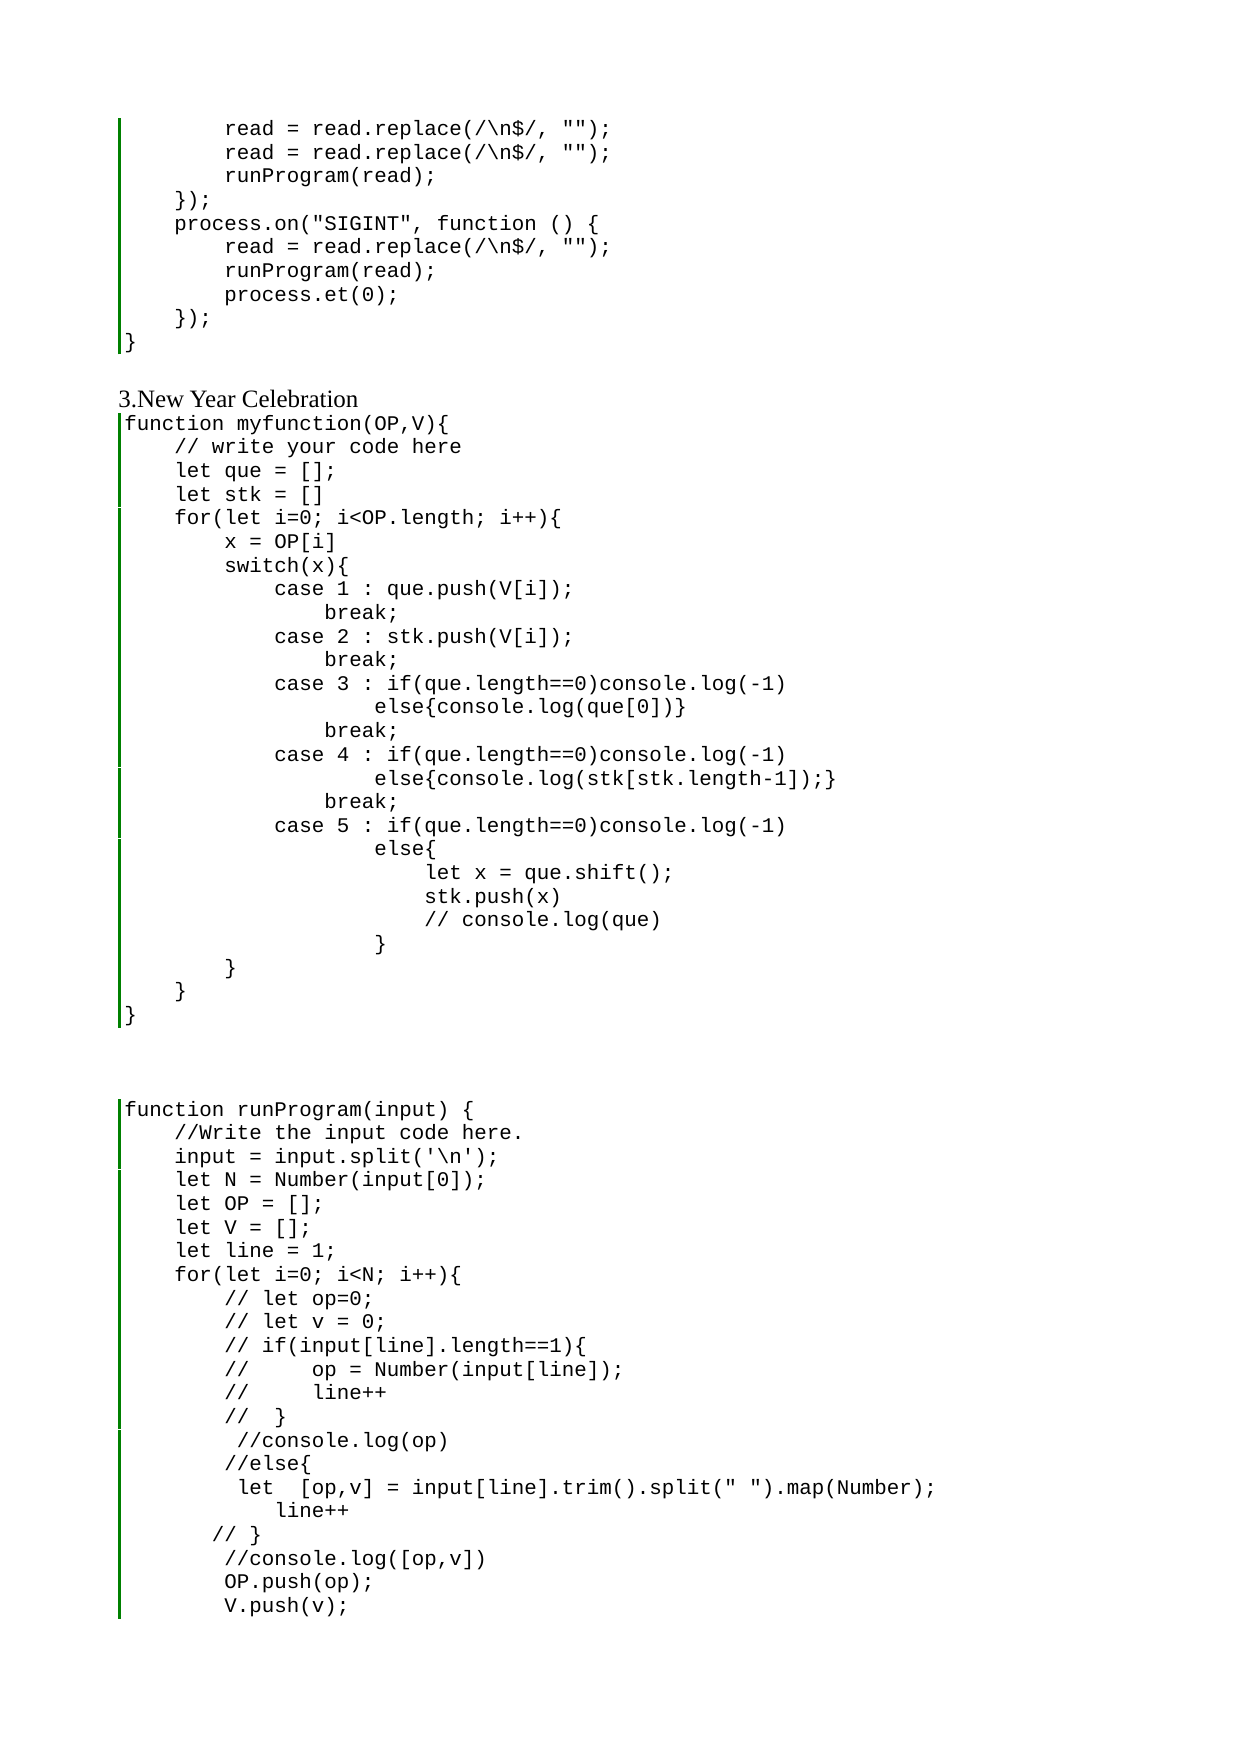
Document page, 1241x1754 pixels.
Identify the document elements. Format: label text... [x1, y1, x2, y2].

text function myfunction(OP,V){ [121, 413, 1122, 436]
text // } [121, 1406, 1122, 1429]
text V.push(v); [121, 1595, 1122, 1619]
text } [121, 331, 1122, 354]
text //console.log(op) [119, 1429, 1122, 1453]
text }); [121, 307, 1122, 331]
text runProgram(read); [121, 260, 1122, 284]
text break; [121, 649, 1122, 673]
text // if(input[line].length==1){ [121, 1335, 1122, 1359]
text runProgram(read); [121, 165, 1122, 189]
text } [121, 1004, 1122, 1028]
text else{console.log(stk[stk.length-1]);} [119, 767, 1122, 791]
text break; [121, 602, 1122, 626]
text case 3 : if(que.length==0)console.log(-1) [121, 673, 1122, 697]
text //else{ [121, 1453, 1122, 1477]
text } [121, 933, 1122, 957]
text break; [121, 791, 1122, 815]
text for(let i=0; i<OP.length; i++){ [119, 507, 1122, 531]
text read = read.replace(/\n$/, ""); [121, 118, 1122, 142]
text break; [121, 720, 1122, 744]
text else{ [119, 838, 1122, 862]
text } [121, 980, 1122, 1004]
text switch(x){ [121, 555, 1122, 578]
text let N = Number(input[0]); [119, 1169, 1122, 1193]
text process.et(0); [121, 284, 1122, 307]
text let stk = [] [121, 484, 1122, 507]
text case 4 : if(que.length==0)console.log(-1) [121, 744, 1122, 767]
text } [121, 957, 1122, 980]
text 3.New Year Celebration [118, 384, 1122, 413]
text case 5 : if(que.length==0)console.log(-1) [121, 815, 1122, 838]
text let [op,v] = input[line].trim().split(" ").map(Number); [121, 1477, 1122, 1501]
text // let op=0; [121, 1288, 1122, 1311]
text // let v = 0; [121, 1311, 1122, 1335]
text let V = []; [121, 1217, 1122, 1240]
text //console.log([op,v]) [121, 1548, 1122, 1571]
text stk.push(x) [121, 886, 1122, 909]
text function runProgram(input) { [118, 1098, 1122, 1122]
text case 1 : que.push(V[i]); [121, 578, 1122, 602]
text //Write the input code here. [121, 1122, 1122, 1146]
text // } [121, 1524, 1122, 1548]
text read = read.replace(/\n$/, ""); [121, 142, 1122, 165]
text for(let i=0; i<N; i++){ [121, 1264, 1122, 1288]
text // op = Number(input[line]); [121, 1359, 1122, 1382]
text }); [121, 189, 1122, 213]
text OP.push(op); [121, 1571, 1122, 1595]
text input = input.split('\n'); [121, 1146, 1122, 1169]
text read = read.replace(/\n$/, ""); [121, 236, 1122, 260]
text let OP = []; [121, 1193, 1122, 1217]
text let que = []; [121, 460, 1122, 484]
text // write your code here [121, 436, 1122, 460]
text let x = que.shift(); [121, 862, 1122, 886]
text case 2 : stk.push(V[i]); [121, 626, 1122, 649]
text process.on("SIGINT", function () { [121, 213, 1122, 236]
text line++ [121, 1501, 1122, 1524]
text // console.log(que) [121, 909, 1122, 933]
text // line++ [121, 1382, 1122, 1406]
text x = OP[i] [121, 531, 1122, 555]
text else{console.log(que[0])} [121, 697, 1122, 720]
text let line = 1; [121, 1240, 1122, 1264]
